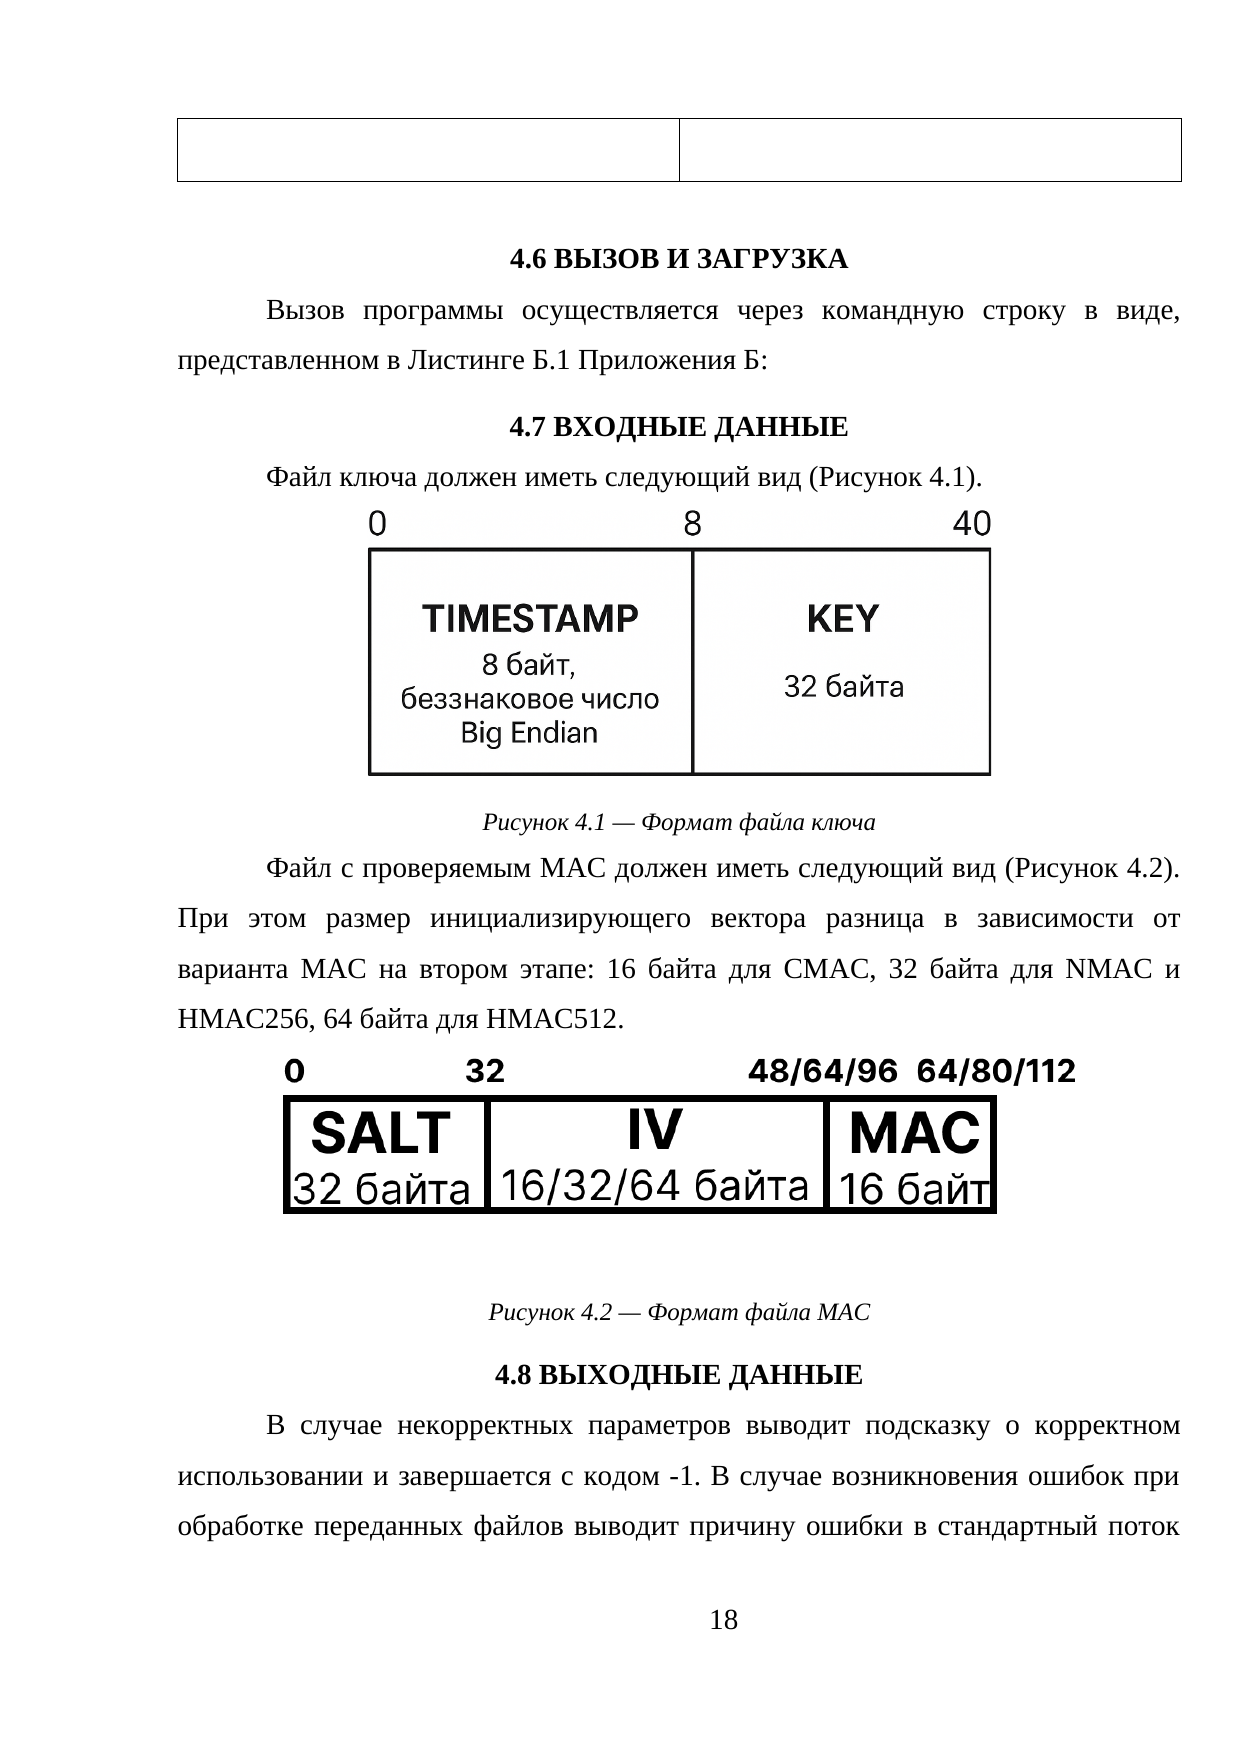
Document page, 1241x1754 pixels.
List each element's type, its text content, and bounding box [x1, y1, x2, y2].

subtitle 4.8 ВЫХОДНЫЕ ДАННЫЕ [177, 1357, 1181, 1391]
text Файл ключа должен иметь следующий вид (Рисунок 4.1). [177, 459, 1181, 493]
picture [283, 1051, 1076, 1214]
table_cell [680, 119, 1181, 181]
table_cell [178, 119, 679, 181]
text Вызов программы осуществляется через командную строку в виде, представленном в Листинге Б.1 Приложения Б: [177, 292, 1181, 376]
subtitle 4.7 ВХОДНЫЕ ДАННЫЕ [177, 409, 1181, 443]
picture [367, 510, 992, 776]
text В случае некорректных параметров выводит подсказку о корректном использовании и завершается с кодом -1. В случае возникновения ошибок при обработке переданных файлов выводит причину ошибки в стандартный поток [177, 1407, 1181, 1542]
text Рисунок 4.2 — Формат файла MAC [177, 1297, 1181, 1326]
text Файл с проверяемым MAC должен иметь следующий вид (Рисунок 4.2). При этом размер инициализирующего вектора разница в зависимости от варианта MAC на втором этапе: 16 байта для CMAC, 32 байта для NMAC и HMAC256, 64 байта для HMAC512. [177, 850, 1181, 1034]
text Рисунок 4.1 — Формат файла ключа [177, 510, 1181, 836]
subtitle 4.6 ВЫЗОВ И ЗАГРУЗКА [177, 242, 1181, 275]
